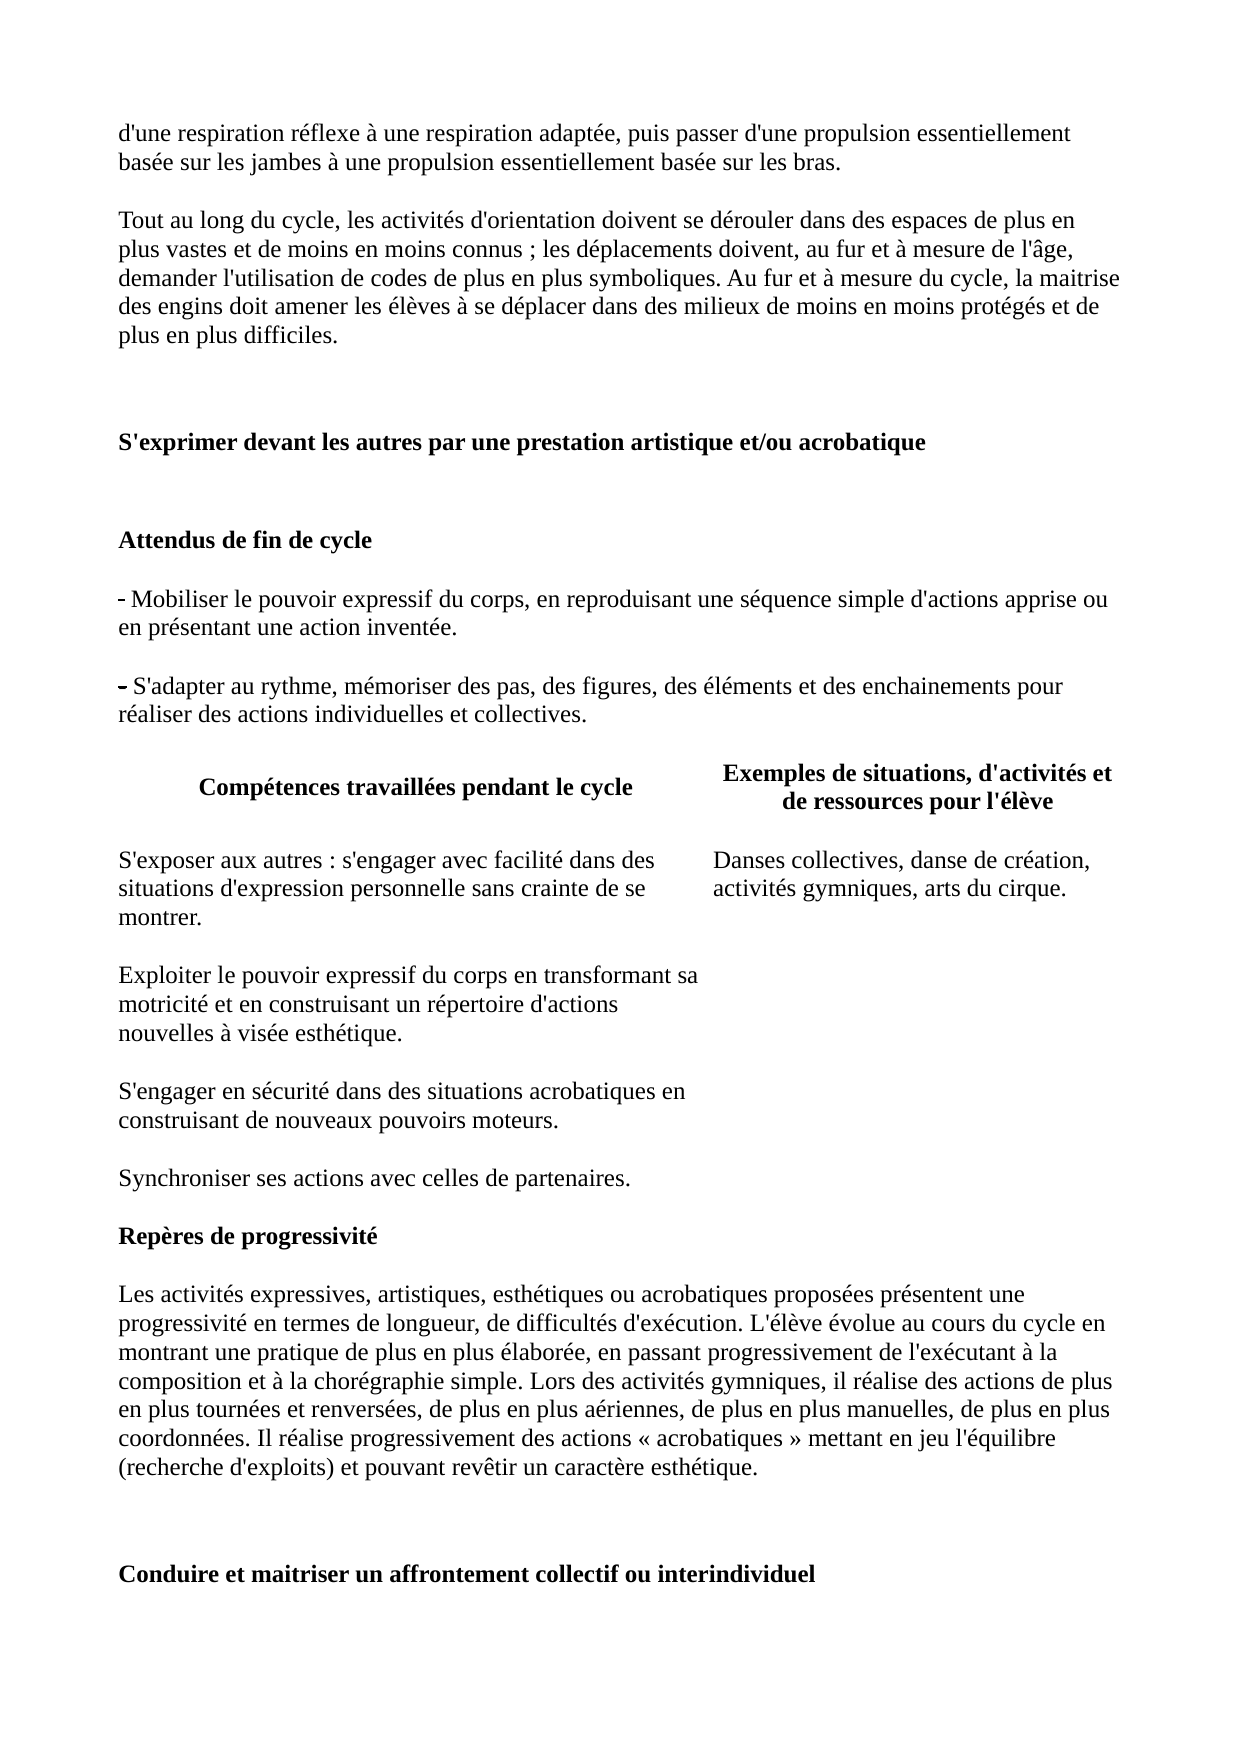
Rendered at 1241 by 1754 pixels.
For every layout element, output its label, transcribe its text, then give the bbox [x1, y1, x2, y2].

table_cell S'exposer aux autres : s'engager avec facilité dans des situations d'expression personnelle sans crainte de se montrer. Exploiter le pouvoir expressif du corps en transformant sa motricité et en construisant un répertoire d'actions nouvelles à visée esthétique. S'engager en sécurité dans des situations acrobatiques en construisant de nouveaux pouvoirs moteurs. Synchroniser ses actions avec celles de partenaires. [118, 845, 713, 1221]
table_cell Compétences travaillées pendant le cycle [118, 758, 713, 845]
table_cell d'une respiration réflexe à une respiration adaptée, puis passer d'une propulsion essentiellement basée sur les jambes à une propulsion essentiellement basée sur les bras. Tout au long du cycle, les activités d'orientation doivent se dérouler dans des espaces de plus en plus vastes et de moins en moins connus ; les déplacements doivent, au fur et à mesure de l'âge, demander l'utilisation de codes de plus en plus symboliques. Au fur et à mesure du cycle, la maitrise des engins doit amener les élèves à se déplacer dans des milieux de moins en moins protégés et de plus en plus difficiles. [118, 118, 1122, 378]
table_cell Repères de progressivité Les activités expressives, artistiques, esthétiques ou acrobatiques proposées présentent une progressivité en termes de longueur, de difficultés d'exécution. L'élève évolue au cours du cycle en montrant une pratique de plus en plus élaborée, en passant progressivement de l'exécutant à la composition et à la chorégraphie simple. Lors des activités gymniques, il réalise des actions de plus en plus tournées et renversées, de plus en plus aériennes, de plus en plus manuelles, de plus en plus coordonnées. Il réalise progressivement des actions « acrobatiques » mettant en jeu l'équilibre (recherche d'exploits) et pouvant revêtir un caractère esthétique. [118, 1221, 1122, 1510]
table_cell Danses collectives, danse de création, activités gymniques, arts du cirque. [713, 845, 1122, 1221]
table_header Attendus de fin de cycle [118, 526, 1122, 584]
text S'exprimer devant les autres par une prestation artistique et/ou acrobatique [118, 427, 1122, 456]
table_cell Exemples de situations, d'activités et de ressources pour l'élève [713, 758, 1122, 845]
table_cell Mobiliser le pouvoir expressif du corps, en reproduisant une séquence simple d'actions apprise ou en présentant une action inventée. - S'adapter au rythme, mémoriser des pas, des figures, des éléments et des enchainements pour réaliser des actions individuelles et collectives. [118, 584, 1122, 758]
text Conduire et maitriser un affrontement collectif ou interindividuel [118, 1559, 1122, 1588]
